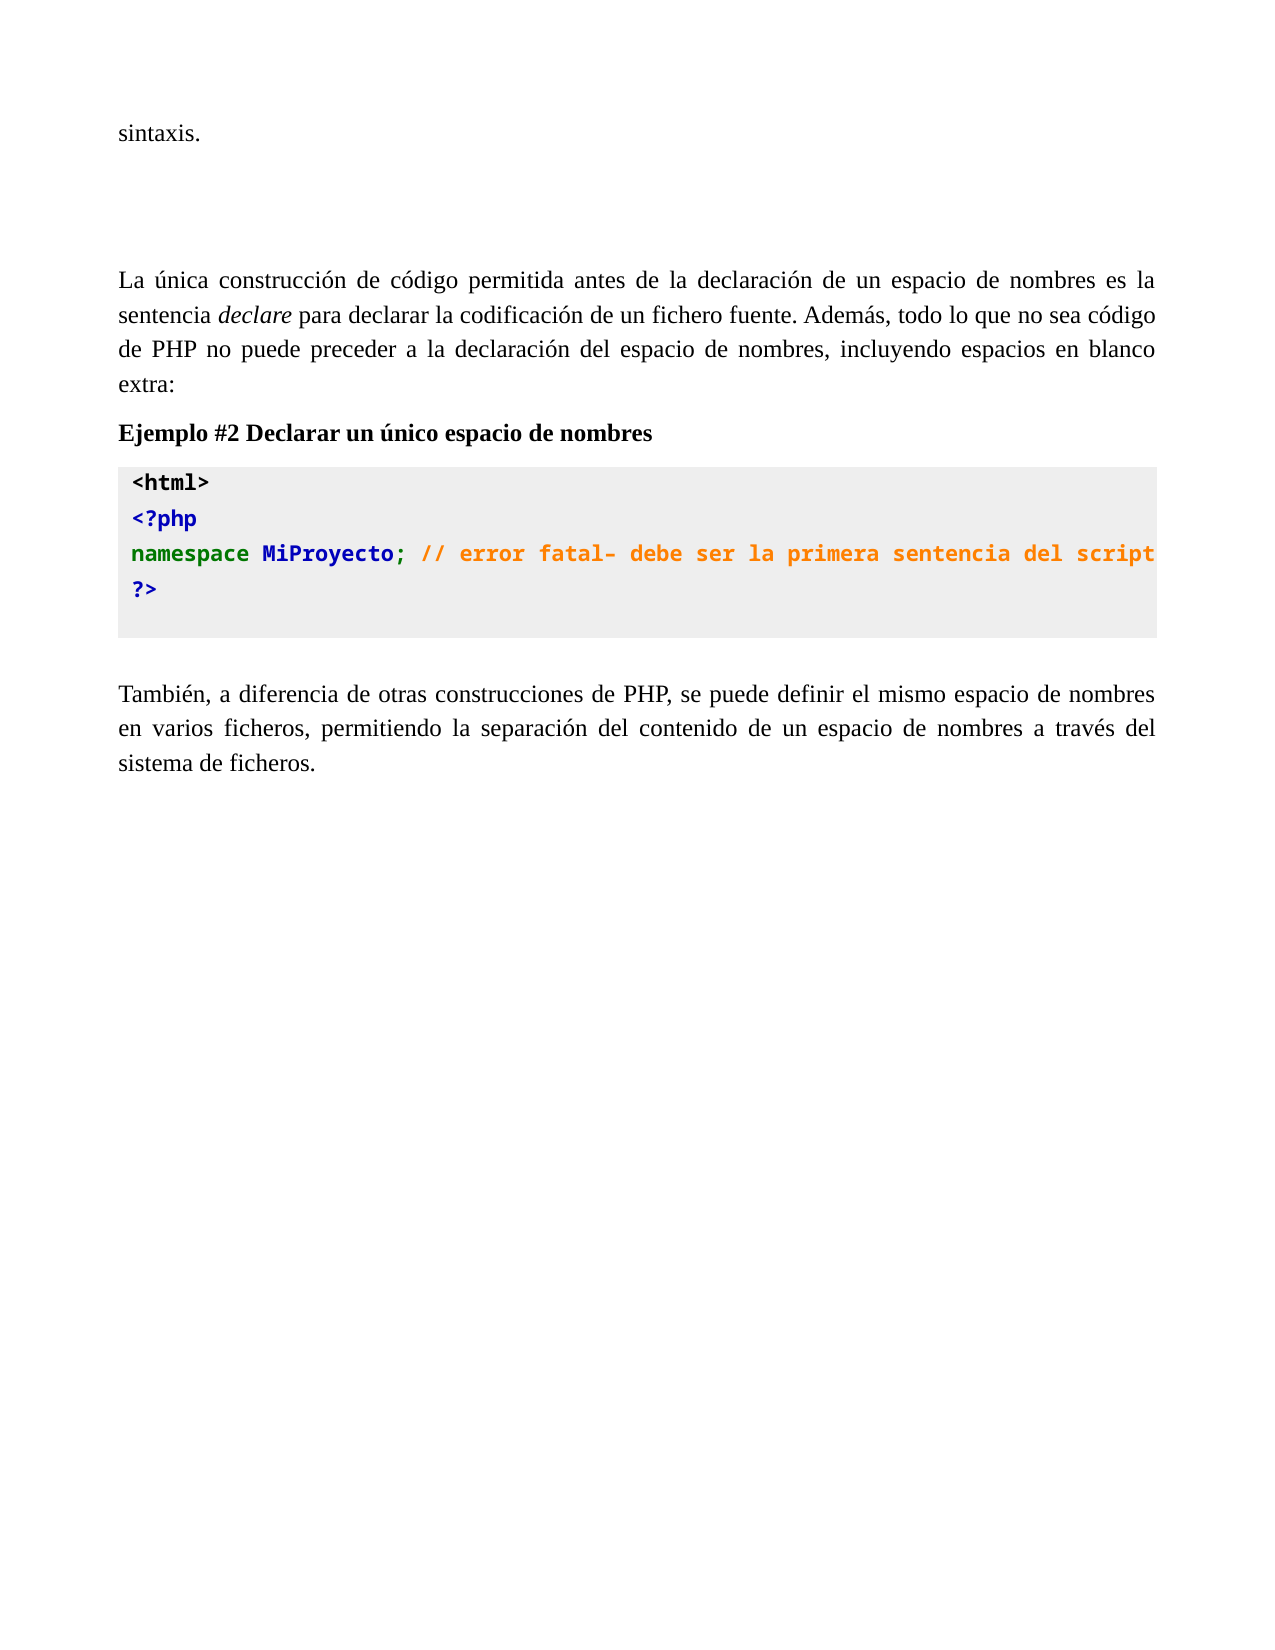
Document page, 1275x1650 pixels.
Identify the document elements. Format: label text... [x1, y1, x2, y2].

text También, a diferencia de otras construcciones de PHP, se puede definir el mismo espacio de nombres en varios ficheros, permitiendo la separación del contenido de un espacio de nombres a través del sistema de ficheros. [118, 679, 1157, 776]
text sintaxis. [118, 118, 1157, 147]
text La única construcción de código permitida antes de la declaración de un espacio de nombres es la sentencia declare para declarar la codificación de un fichero fuente. Además, todo lo que no sea código de PHP no puede preceder a la declaración del espacio de nombres, incluyendo espacios en blanco extra: [118, 265, 1157, 397]
text <html> <?php namespace MiProyecto; // error fatal– debe ser la primera sentencia del script ?> [118, 467, 1157, 604]
text Ejemplo #2 Declarar un único espacio de nombres [118, 418, 1157, 447]
